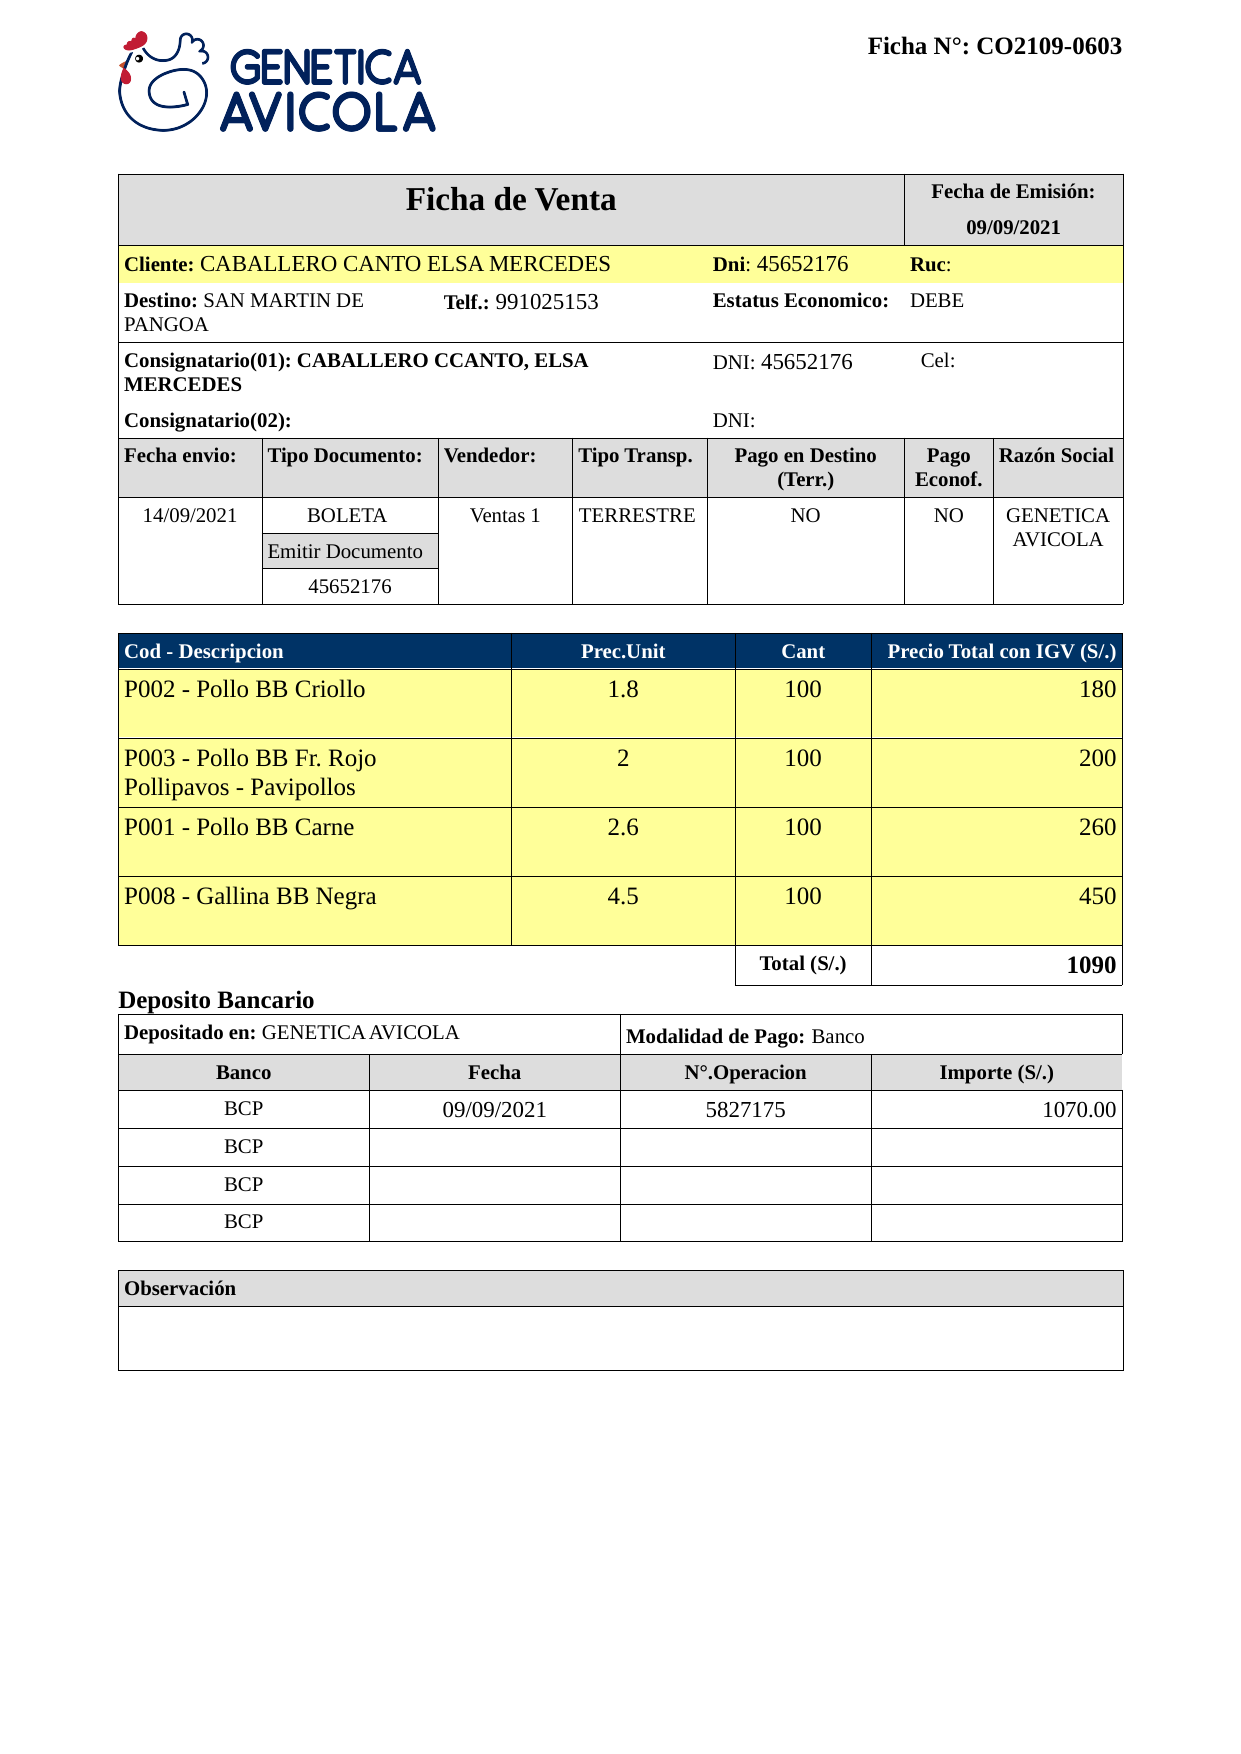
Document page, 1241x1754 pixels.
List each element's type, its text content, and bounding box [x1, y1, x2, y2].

table_cell 260 [872, 808, 1122, 876]
table_cell BCP [119, 1091, 369, 1128]
table_cell 5827175 [621, 1091, 871, 1128]
table_cell P008 - Gallina BB Negra [119, 877, 511, 945]
table_cell NO [708, 498, 904, 604]
table_cell 14/09/2021 [119, 498, 262, 604]
table_cell [370, 1205, 620, 1241]
table_cell Consignatario(02): [119, 402, 707, 437]
table_cell [370, 1129, 620, 1166]
table_cell BCP [119, 1167, 369, 1203]
table_cell Emitir Documento [263, 534, 438, 568]
table_cell 100 [736, 877, 871, 945]
table_cell Importe (S/.) [872, 1055, 1122, 1090]
table_cell P002 - Pollo BB Criollo [119, 670, 511, 737]
table_cell [872, 1205, 1122, 1241]
table_cell Banco [119, 1055, 369, 1090]
table_cell Cel: [915, 343, 1123, 402]
table_header Depositado en: GENETICA AVICOLA [119, 1015, 620, 1054]
table_cell 2.6 [512, 808, 735, 876]
table_cell Cliente: CABALLERO CANTO ELSA MERCEDES [119, 246, 707, 283]
table_cell Ruc: [904, 246, 1123, 283]
table_cell 1.8 [512, 670, 735, 737]
table_cell P003 - Pollo BB Fr. Rojo Pollipavos - Pavipollos [119, 739, 511, 807]
table_header Cod - Descripcion [119, 634, 511, 668]
table_cell Estatus Economico: [707, 283, 904, 342]
table_cell Tipo Documento: [263, 439, 438, 497]
table_cell [621, 1167, 871, 1203]
table_cell Razón Social [994, 439, 1123, 497]
table_cell TERRESTRE [573, 498, 707, 604]
table_cell 100 [736, 739, 871, 807]
table_header Observación [119, 1271, 1123, 1306]
table_cell 100 [736, 670, 871, 737]
table_cell Total (S/.) [736, 946, 871, 985]
table_cell [621, 1129, 871, 1166]
table_cell DNI: [707, 402, 1123, 437]
table_cell Pago en Destino (Terr.) [708, 439, 904, 497]
table_cell N°.Operacion [621, 1055, 871, 1090]
table_cell [119, 1307, 1123, 1370]
table_cell DEBE [904, 283, 1123, 342]
table_cell [118, 946, 511, 985]
table_cell Dni: 45652176 [707, 246, 904, 283]
table_cell 450 [872, 877, 1122, 945]
table_cell BCP [119, 1129, 369, 1166]
table_cell Fecha [370, 1055, 620, 1090]
table_cell 100 [736, 808, 871, 876]
table_cell 09/09/2021 [905, 209, 1123, 245]
table_cell Pago Econof. [905, 439, 993, 497]
table_cell 200 [872, 739, 1122, 807]
table_cell 09/09/2021 [370, 1091, 620, 1128]
text Deposito Bancario [118, 985, 1122, 1014]
table_cell NO [905, 498, 993, 604]
table_cell Ventas 1 [439, 498, 572, 604]
table_cell BCP [119, 1205, 369, 1241]
table_cell [872, 1167, 1122, 1203]
table_cell Tipo Transp. [573, 439, 707, 497]
table_header Prec.Unit [512, 634, 735, 668]
table_cell Telf.: 991025153 [438, 283, 707, 342]
table_cell GENETICA AVICOLA [994, 498, 1123, 604]
table_cell 2 [512, 739, 735, 807]
table_cell 1090 [872, 946, 1122, 985]
picture [118, 31, 436, 132]
table_cell Consignatario(01): CABALLERO CCANTO, ELSA MERCEDES [119, 343, 707, 402]
table_cell 1070.00 [872, 1091, 1122, 1128]
table_cell Vendedor: [439, 439, 572, 497]
table_cell Destino: SAN MARTIN DE PANGOA [119, 283, 438, 342]
table_header Precio Total con IGV (S/.) [872, 634, 1122, 668]
table_cell [511, 946, 735, 985]
table_cell 45652176 [263, 569, 438, 604]
table_cell BOLETA [263, 498, 438, 533]
table_header Fecha de Emisión: [905, 175, 1123, 209]
table_cell 4.5 [512, 877, 735, 945]
table_header Ficha de Venta [119, 175, 904, 245]
table_cell [621, 1205, 871, 1241]
table_cell 180 [872, 670, 1122, 737]
table_cell [872, 1129, 1122, 1166]
table_cell DNI: 45652176 [707, 343, 915, 402]
table_cell P001 - Pollo BB Carne [119, 808, 511, 876]
table_cell Fecha envio: [119, 439, 262, 497]
table_header Modalidad de Pago: Banco [621, 1015, 1122, 1054]
table_cell [370, 1167, 620, 1203]
table_header Cant [736, 634, 871, 668]
